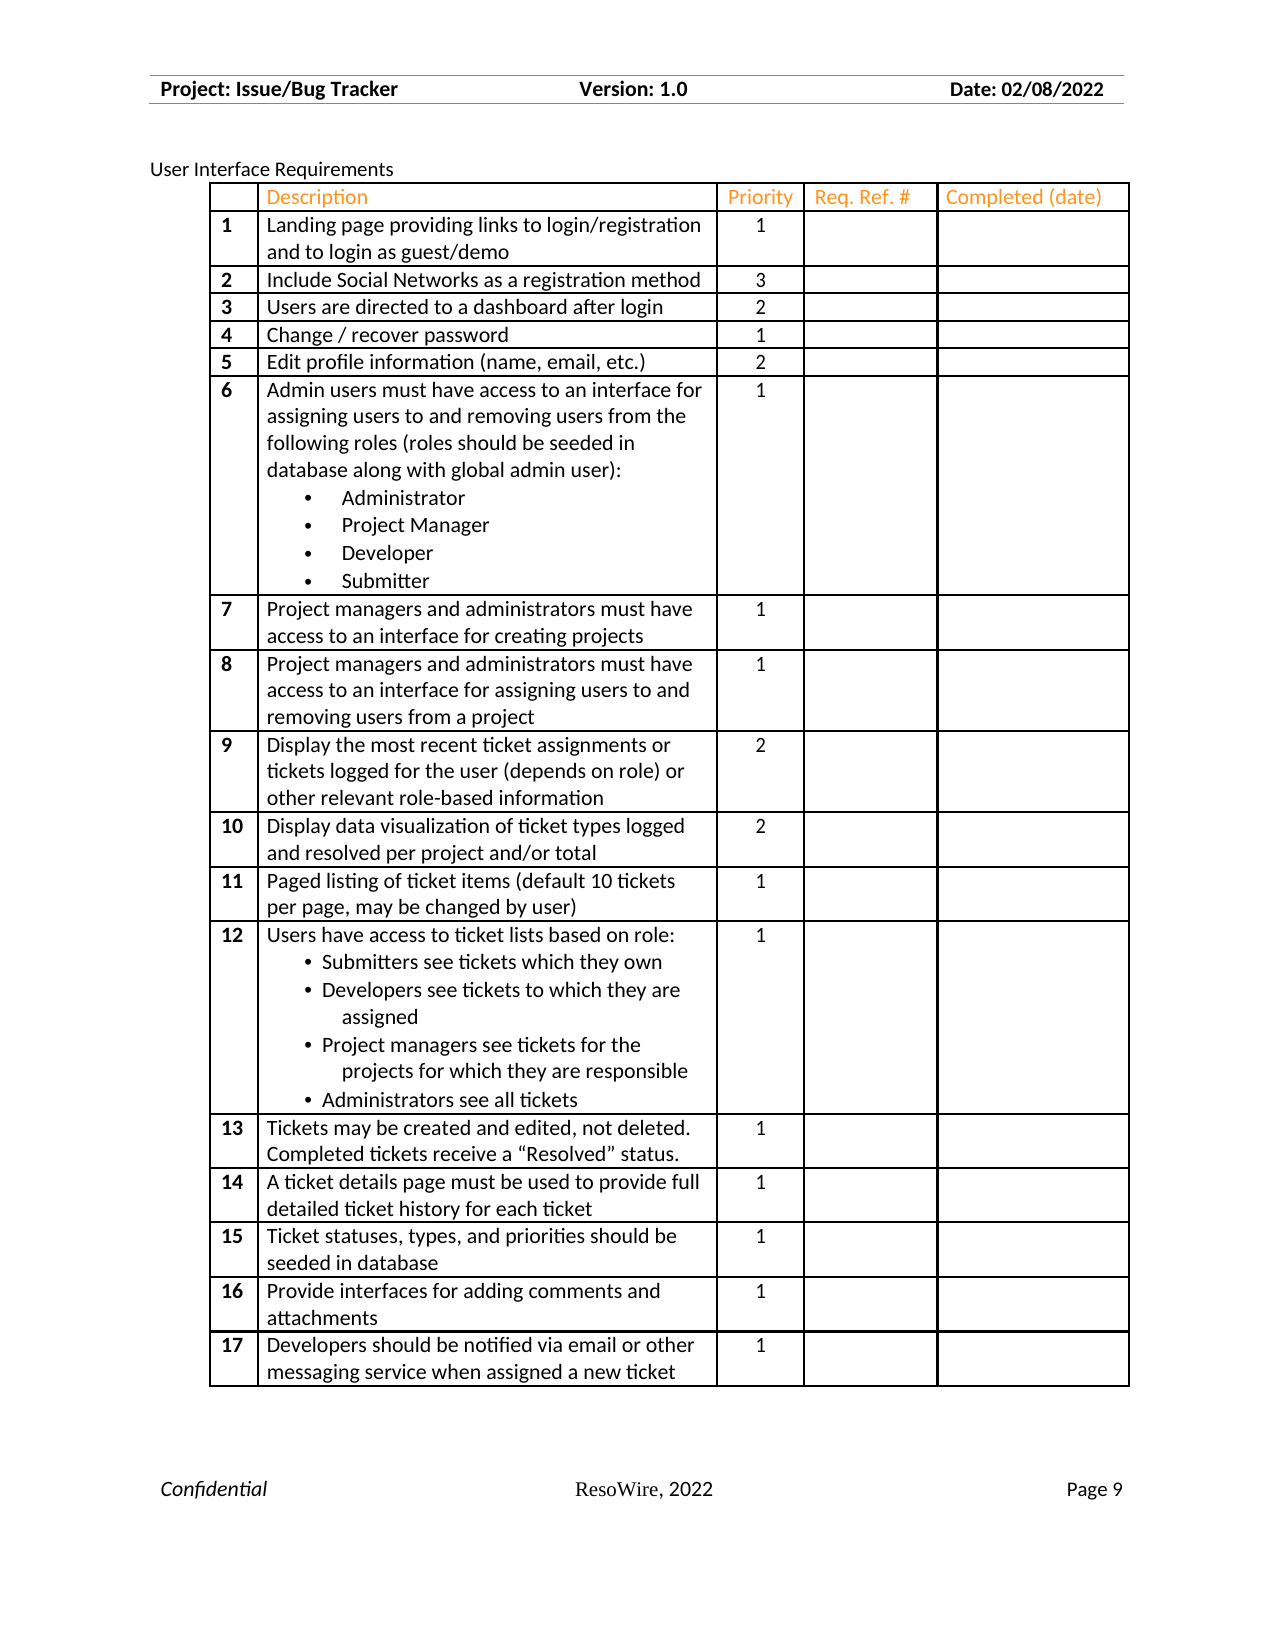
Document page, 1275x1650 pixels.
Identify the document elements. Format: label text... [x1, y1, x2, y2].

table_cell [805, 1058, 936, 1084]
table_cell [718, 676, 803, 703]
table_cell [939, 758, 1128, 784]
table_cell Users have access to ticket lists based on role: [259, 922, 716, 947]
table_cell [805, 839, 936, 866]
table_cell [805, 1115, 936, 1140]
table_cell Landing page providing links to login/registration [259, 212, 716, 238]
table_cell 7 [211, 596, 257, 622]
table_cell 2 [718, 294, 803, 320]
table_cell [939, 349, 1128, 375]
table_cell [805, 238, 936, 264]
table_cell [939, 596, 1128, 622]
table_cell [805, 758, 936, 784]
table_cell [939, 1084, 1128, 1112]
table_cell [805, 1140, 936, 1167]
table_cell [939, 538, 1128, 566]
table_cell 9 [211, 732, 257, 757]
table_cell • [259, 566, 327, 594]
table_cell • Submitters see tickets which they own [259, 948, 716, 975]
table_cell 16 [211, 1278, 257, 1303]
table_cell [805, 456, 936, 483]
table_cell Display the most recent ticket assignments or [259, 732, 716, 757]
table_cell [211, 1030, 257, 1058]
table_cell 8 [211, 651, 257, 676]
table_cell 15 [211, 1223, 257, 1249]
table_cell Admin users must have access to an interface for [259, 377, 716, 402]
table_cell [939, 566, 1128, 594]
table_cell [939, 948, 1128, 975]
table_cell Completed tickets receive a “Resolved” status. [259, 1140, 716, 1167]
table_cell • Project managers see tickets for the [259, 1030, 716, 1058]
table_cell [805, 322, 936, 347]
table_cell [805, 1358, 936, 1385]
table_cell [939, 322, 1128, 347]
table_cell attachments [259, 1304, 716, 1330]
table_cell [211, 1140, 257, 1167]
table_cell [718, 839, 803, 866]
table_cell [805, 1084, 936, 1112]
table_cell 1 [718, 1333, 803, 1358]
table_cell [805, 212, 936, 238]
table_cell [939, 784, 1128, 811]
table_cell database along with global admin user): [259, 456, 716, 483]
table_cell [805, 622, 936, 649]
table_cell [211, 1249, 257, 1276]
table_cell [939, 622, 1128, 649]
table_cell [718, 429, 803, 456]
table_cell [718, 1195, 803, 1221]
table_cell 14 [211, 1169, 257, 1194]
table_header Description [259, 184, 716, 210]
table_cell 1 [718, 868, 803, 893]
table_cell [805, 1195, 936, 1221]
table_cell [259, 1003, 327, 1030]
table_cell 1 [211, 212, 257, 238]
table_cell [805, 676, 936, 703]
table_cell [939, 813, 1128, 839]
table_cell [805, 784, 936, 811]
table_cell [805, 651, 936, 676]
table_cell [939, 1333, 1128, 1358]
table_cell [939, 456, 1128, 483]
table_cell 1 [718, 1223, 803, 1249]
table_cell [718, 456, 803, 483]
table_cell tickets logged for the user (depends on role) or [259, 758, 716, 784]
table_header Completed (date) [939, 184, 1128, 210]
table_cell [211, 238, 257, 264]
table_header [211, 184, 257, 210]
table_cell [939, 267, 1128, 292]
table_cell [718, 1030, 803, 1058]
table_cell seeded in database [259, 1249, 716, 1276]
table_cell [805, 1333, 936, 1358]
table_header Req. Ref. # [805, 184, 936, 210]
table_cell [211, 784, 257, 811]
table_cell [939, 1278, 1128, 1303]
table_cell detailed ticket history for each ticket [259, 1195, 716, 1221]
table_cell 1 [718, 922, 803, 947]
text Project: Issue/Bug Tracker Version: 1.0 Date: 02/08/2022 [160, 76, 1127, 102]
table_cell [939, 651, 1128, 676]
table_cell 5 [211, 349, 257, 375]
table_cell [805, 294, 936, 320]
table_cell 1 [718, 651, 803, 676]
table_cell [805, 349, 936, 375]
table_cell Edit profile information (name, email, etc.) [259, 349, 716, 375]
table_cell and to login as guest/demo [259, 238, 716, 264]
table_cell [805, 975, 936, 1003]
table_cell [211, 758, 257, 784]
table_cell projects for which they are responsible [327, 1058, 716, 1084]
table_cell [211, 483, 257, 510]
table_cell [718, 784, 803, 811]
table_cell 2 [718, 732, 803, 757]
table_cell [939, 922, 1128, 947]
table_cell access to an interface for assigning users to and [259, 676, 716, 703]
table_cell [211, 510, 257, 538]
table_cell 1 [718, 322, 803, 347]
table_cell [211, 1084, 257, 1112]
table_cell [939, 483, 1128, 510]
table_cell [211, 1003, 257, 1030]
table_cell Project managers and administrators must have [259, 651, 716, 676]
table_cell [805, 538, 936, 566]
table_cell [939, 1169, 1128, 1194]
table_cell [805, 893, 936, 920]
table_cell [939, 975, 1128, 1003]
table_cell [211, 538, 257, 566]
table_cell [211, 948, 257, 975]
table_cell [718, 510, 803, 538]
table_cell 17 [211, 1333, 257, 1358]
table_cell [211, 676, 257, 703]
table_header Priority [718, 184, 803, 210]
table_cell [211, 1058, 257, 1084]
table_cell Project Manager [327, 510, 716, 538]
table_cell [805, 566, 936, 594]
table_cell [939, 703, 1128, 730]
text Confidential ResoWire, 2022 Page 9 [160, 1475, 1127, 1502]
table_cell other relevant role-based information [259, 784, 716, 811]
table_cell [805, 948, 936, 975]
table_cell [718, 1084, 803, 1112]
table_cell 13 [211, 1115, 257, 1140]
table_cell assigning users to and removing users from the [259, 403, 716, 429]
table_cell 3 [718, 267, 803, 292]
table_cell [939, 676, 1128, 703]
table_cell [805, 596, 936, 622]
table_cell [805, 732, 936, 757]
table_cell 4 [211, 322, 257, 347]
table_cell Display data visualization of ticket types logged [259, 813, 716, 839]
table_cell [805, 813, 936, 839]
table_cell [718, 403, 803, 429]
table_cell [939, 1358, 1128, 1385]
table_cell 1 [718, 596, 803, 622]
table_cell [718, 1058, 803, 1084]
table_cell [718, 538, 803, 566]
table_cell 2 [718, 813, 803, 839]
table_cell per page, may be changed by user) [259, 893, 716, 920]
table_cell [718, 1358, 803, 1385]
table_cell [211, 1304, 257, 1330]
table_cell Paged listing of ticket items (default 10 tickets [259, 868, 716, 893]
table_cell 6 [211, 377, 257, 402]
table_cell • Developers see tickets to which they are [259, 975, 716, 1003]
table_cell 12 [211, 922, 257, 947]
table_cell [805, 1278, 936, 1303]
table_cell [211, 456, 257, 483]
table_cell • Administrators see all tickets [259, 1084, 716, 1112]
table_cell [718, 1304, 803, 1330]
table_cell 1 [718, 1278, 803, 1303]
table_cell A ticket details page must be used to provide full [259, 1169, 716, 1194]
table_cell [718, 758, 803, 784]
table_cell [718, 238, 803, 264]
table_cell [718, 948, 803, 975]
table_cell [939, 839, 1128, 866]
table_cell [805, 267, 936, 292]
table_cell [939, 1003, 1128, 1030]
table_cell [939, 294, 1128, 320]
table_cell Users are directed to a dashboard after login [259, 294, 716, 320]
table_cell [805, 1304, 936, 1330]
table_cell [939, 377, 1128, 402]
table_cell [939, 429, 1128, 456]
table_cell following roles (roles should be seeded in [259, 429, 716, 456]
table_cell [718, 622, 803, 649]
table_cell [939, 1304, 1128, 1330]
table_cell [939, 732, 1128, 757]
table_cell [939, 403, 1128, 429]
table_cell [805, 868, 936, 893]
table_cell Developers should be notified via email or other [259, 1333, 716, 1358]
table_cell [805, 1169, 936, 1194]
table_cell [939, 510, 1128, 538]
table_cell [259, 1058, 327, 1084]
table_cell [718, 703, 803, 730]
table_cell [939, 1140, 1128, 1167]
table_cell [211, 703, 257, 730]
table_cell 3 [211, 294, 257, 320]
table_cell 10 [211, 813, 257, 839]
table_cell [211, 622, 257, 649]
table_cell [718, 483, 803, 510]
table_cell [805, 510, 936, 538]
table_cell Submitter [327, 566, 716, 594]
table_cell [718, 893, 803, 920]
table_cell 1 [718, 212, 803, 238]
table_cell [939, 212, 1128, 238]
table_cell [718, 1249, 803, 1276]
table_cell Tickets may be created and edited, not deleted. [259, 1115, 716, 1140]
table_cell [939, 1223, 1128, 1249]
table_cell [211, 1358, 257, 1385]
table_cell and resolved per project and/or total [259, 839, 716, 866]
table_cell [211, 1195, 257, 1221]
table_cell 2 [718, 349, 803, 375]
table_cell 11 [211, 868, 257, 893]
table_cell Change / recover password [259, 322, 716, 347]
table_cell [718, 1003, 803, 1030]
table_cell [211, 893, 257, 920]
table_cell • [259, 538, 327, 566]
table_cell [211, 975, 257, 1003]
table_cell [939, 238, 1128, 264]
table_cell [939, 1030, 1128, 1058]
table_cell [939, 868, 1128, 893]
table_cell [939, 893, 1128, 920]
table_cell Developer [327, 538, 716, 566]
table_cell Provide interfaces for adding comments and [259, 1278, 716, 1303]
table_cell 2 [211, 267, 257, 292]
table_cell removing users from a project [259, 703, 716, 730]
table_cell [805, 1249, 936, 1276]
table_cell [211, 429, 257, 456]
table_cell • [259, 483, 327, 510]
table_cell assigned [327, 1003, 716, 1030]
table_cell [805, 1030, 936, 1058]
table_cell [805, 703, 936, 730]
table_cell [211, 839, 257, 866]
table_cell Ticket statuses, types, and priorities should be [259, 1223, 716, 1249]
table_cell access to an interface for creating projects [259, 622, 716, 649]
table_cell [939, 1249, 1128, 1276]
table_cell Include Social Networks as a registration method [259, 267, 716, 292]
table_cell 1 [718, 1115, 803, 1140]
table_cell [805, 403, 936, 429]
text User Interface Requirements [150, 157, 1127, 182]
table_cell 1 [718, 1169, 803, 1194]
table_cell [718, 566, 803, 594]
table_cell [805, 922, 936, 947]
table_cell • [259, 510, 327, 538]
table_cell [939, 1058, 1128, 1084]
table_cell [805, 377, 936, 402]
table_cell messaging service when assigned a new ticket [259, 1358, 716, 1385]
table_cell Project managers and administrators must have [259, 596, 716, 622]
table_cell [805, 1223, 936, 1249]
table_cell [211, 403, 257, 429]
table_cell [939, 1195, 1128, 1221]
table_cell [805, 429, 936, 456]
table_cell 1 [718, 377, 803, 402]
table_cell [939, 1115, 1128, 1140]
table_cell [805, 1003, 936, 1030]
table_cell [718, 1140, 803, 1167]
table_cell Administrator [327, 483, 716, 510]
table_cell [211, 566, 257, 594]
table_cell [805, 483, 936, 510]
table_cell [718, 975, 803, 1003]
